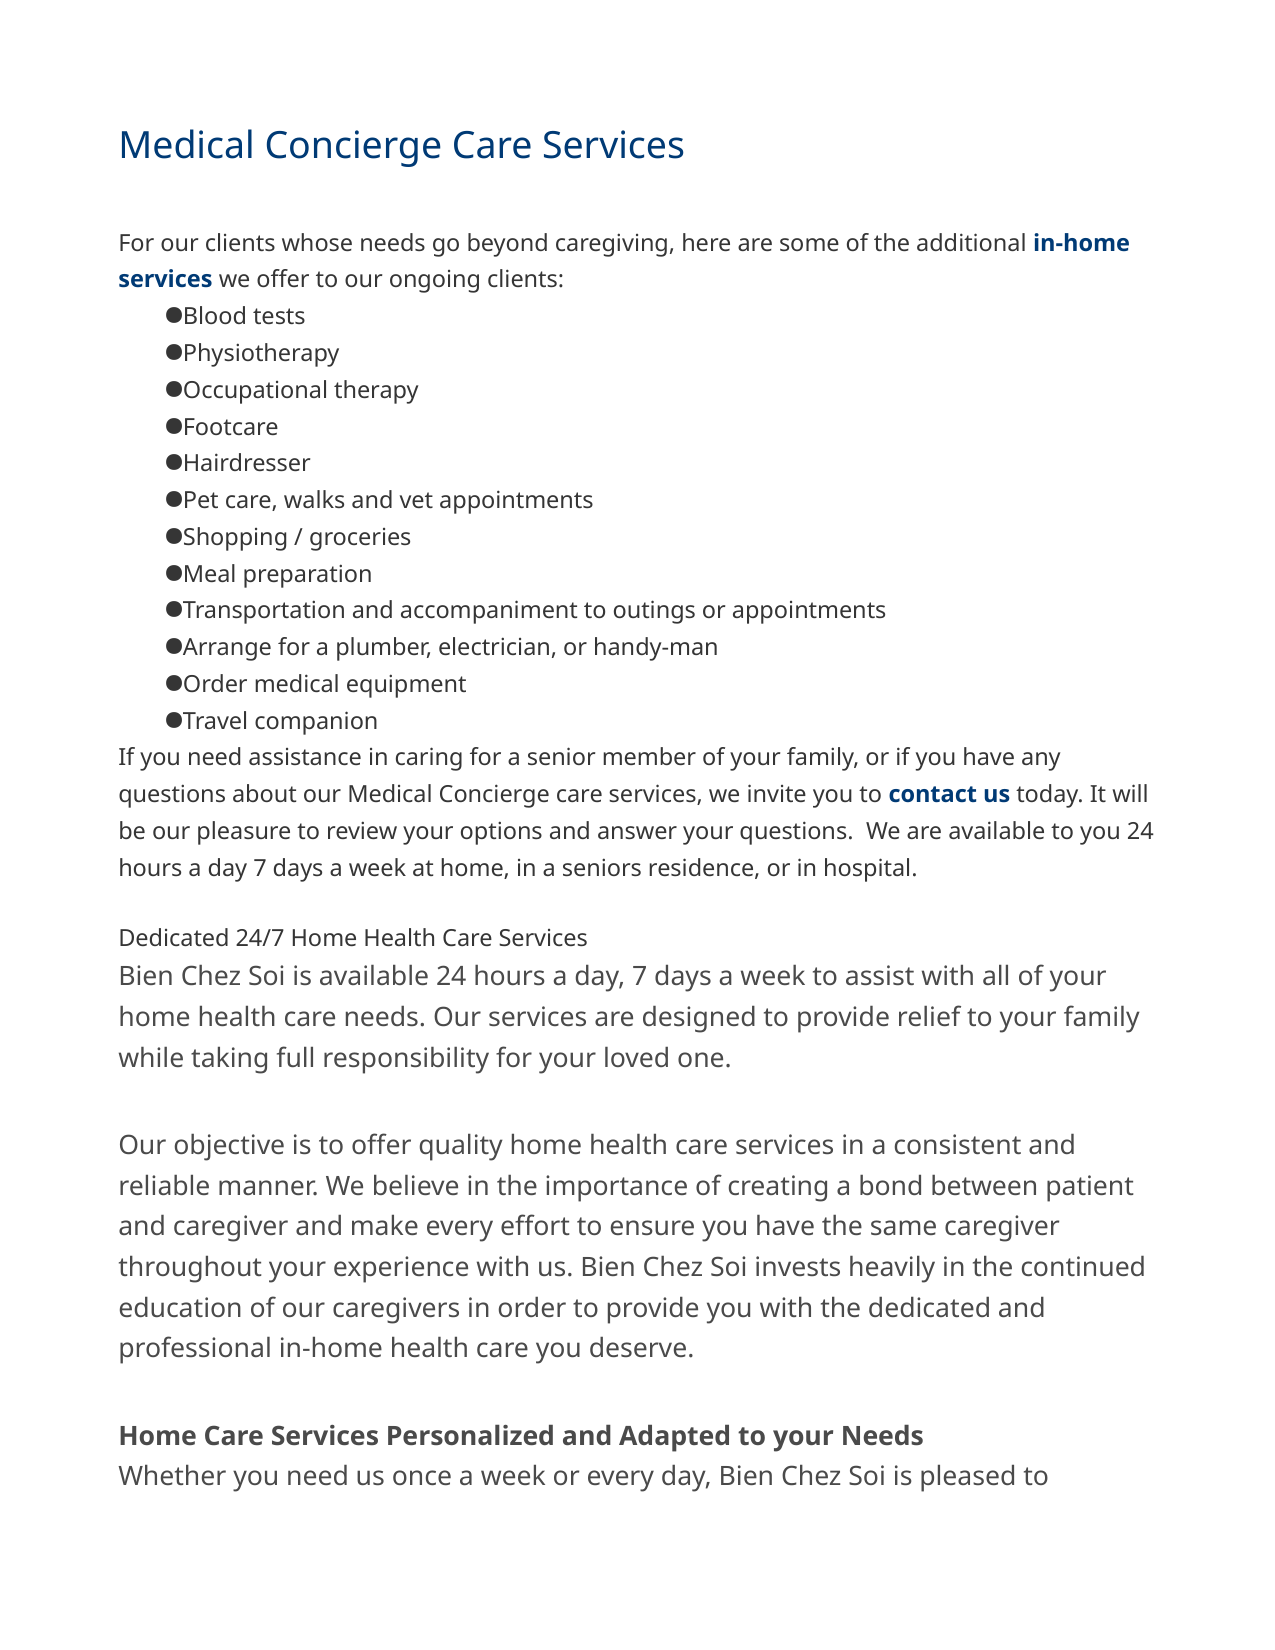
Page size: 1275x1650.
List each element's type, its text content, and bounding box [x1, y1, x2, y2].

list Blood tests [118, 299, 1157, 331]
list Hairdresser [118, 447, 1157, 478]
text Home Care Services Personalized and Adapted to your Needs Whether you need us once a week or every day, Bien Chez Soi is pleased to [118, 1412, 1157, 1493]
list Order medical equipment [118, 667, 1157, 699]
list Transportation and accompaniment to outings or appointments [118, 594, 1157, 626]
subtitle Dedicated 24/7 Home Health Care Services [118, 921, 1157, 953]
text For our clients whose needs go beyond caregiving, here are some of the additional in-home services we offer to our ongoing clients: [118, 226, 1157, 295]
list Meal preparation [118, 557, 1157, 589]
text Our objective is to offer quality home health care services in a consistent and reliable manner. We believe in the importance of creating a bond between patient and caregiver and make every effort to ensure you have the same caregiver throughout your experience with us. Bien Chez Soi invests heavily in the continued education of our caregivers in order to provide you with the dedicated and professional in-home health care you deserve. [118, 1122, 1157, 1365]
text Bien Chez Soi is available 24 hours a day, 7 days a week to assist with all of your home health care needs. Our services are designed to provide relief to your family while taking full responsibility for your loved one. [118, 953, 1157, 1075]
list Arrange for a plumber, electrician, or handy-man [118, 630, 1157, 662]
list Footcare [118, 410, 1157, 442]
list Travel companion [118, 704, 1157, 736]
text If you need assistance in caring for a senior member of your family, or if you have any questions about our Medical Concierge care services, we invite you to contact us today. It will be our pleasure to review your options and answer your questions. We are available to you 24 hours a day 7 days a week at home, in a seniors residence, or in hospital. [118, 741, 1157, 883]
subtitle Medical Concierge Care Services [118, 118, 1157, 169]
list Pet care, walks and vet appointments [118, 483, 1157, 515]
list Occupational therapy [118, 373, 1157, 405]
list Physiotherapy [118, 336, 1157, 368]
list Shopping / groceries [118, 520, 1157, 552]
